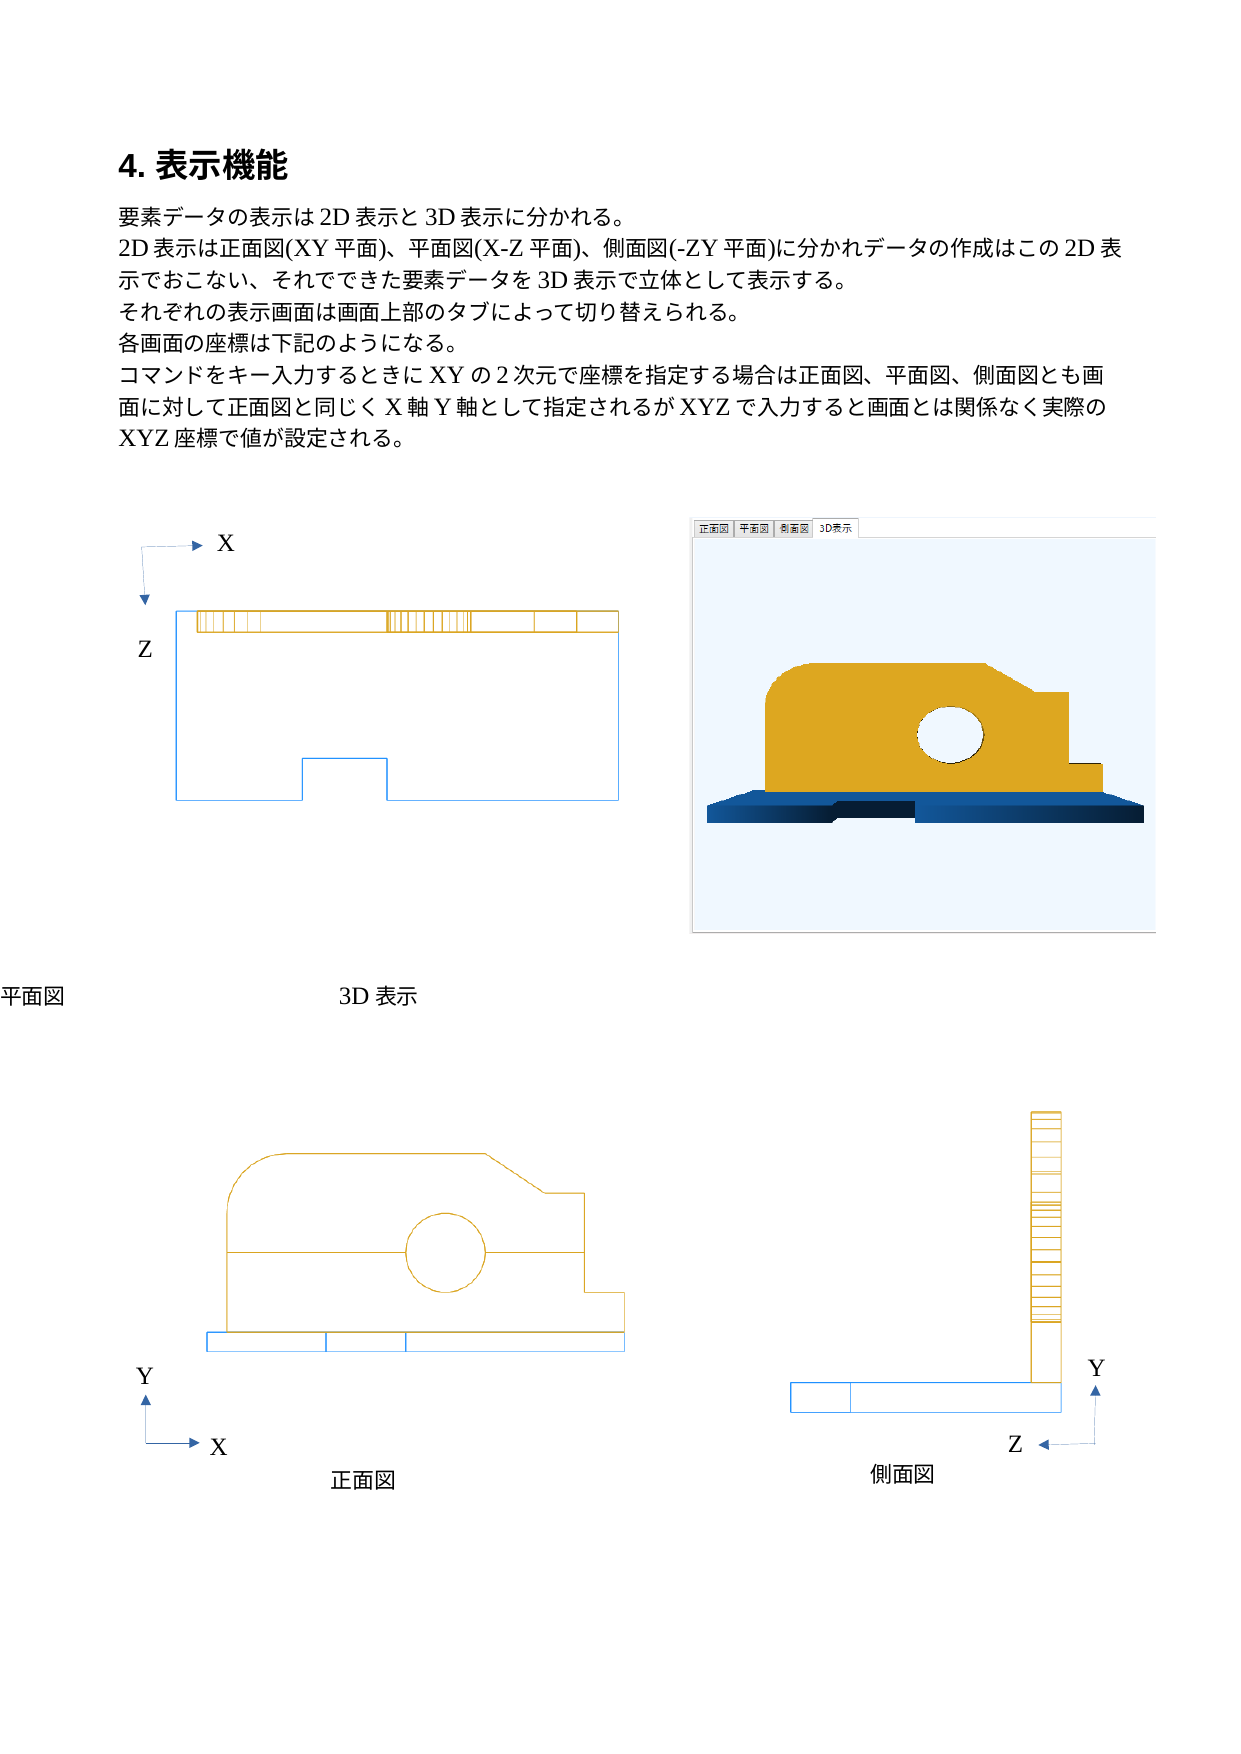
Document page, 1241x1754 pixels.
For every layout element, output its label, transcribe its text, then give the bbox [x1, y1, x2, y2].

picture [689, 517, 1156, 934]
text 2D表示は正面図(XY平面)、平面図(X-Z平面)、側面図(-ZY平面)に分かれデータの作成はこの2D表示でおこない、それでできた要素データを3D表示で立体として表示する。 [118, 231, 1122, 295]
picture [718, 1059, 1175, 1447]
text コマンドをキー入力するときにXYの2次元で座標を指定する場合は正面図、平面図、側面図とも画面に対して正面図と同じくX軸Y軸として指定されるがXYZで入力すると画面とは関係なく実際のXYZ座標で値が設定される。 [118, 358, 1122, 453]
subtitle 4. 表示機能 [118, 139, 1122, 187]
picture [191, 1060, 643, 1443]
text それぞれの表示画面は画面上部のタブによって切り替えられる。 [118, 295, 1122, 326]
text 各画面の座標は下記のようになる。 [118, 326, 1122, 358]
picture [153, 528, 632, 934]
text 要素データの表示は2D表示と3D表示に分かれる。 [118, 200, 1122, 231]
